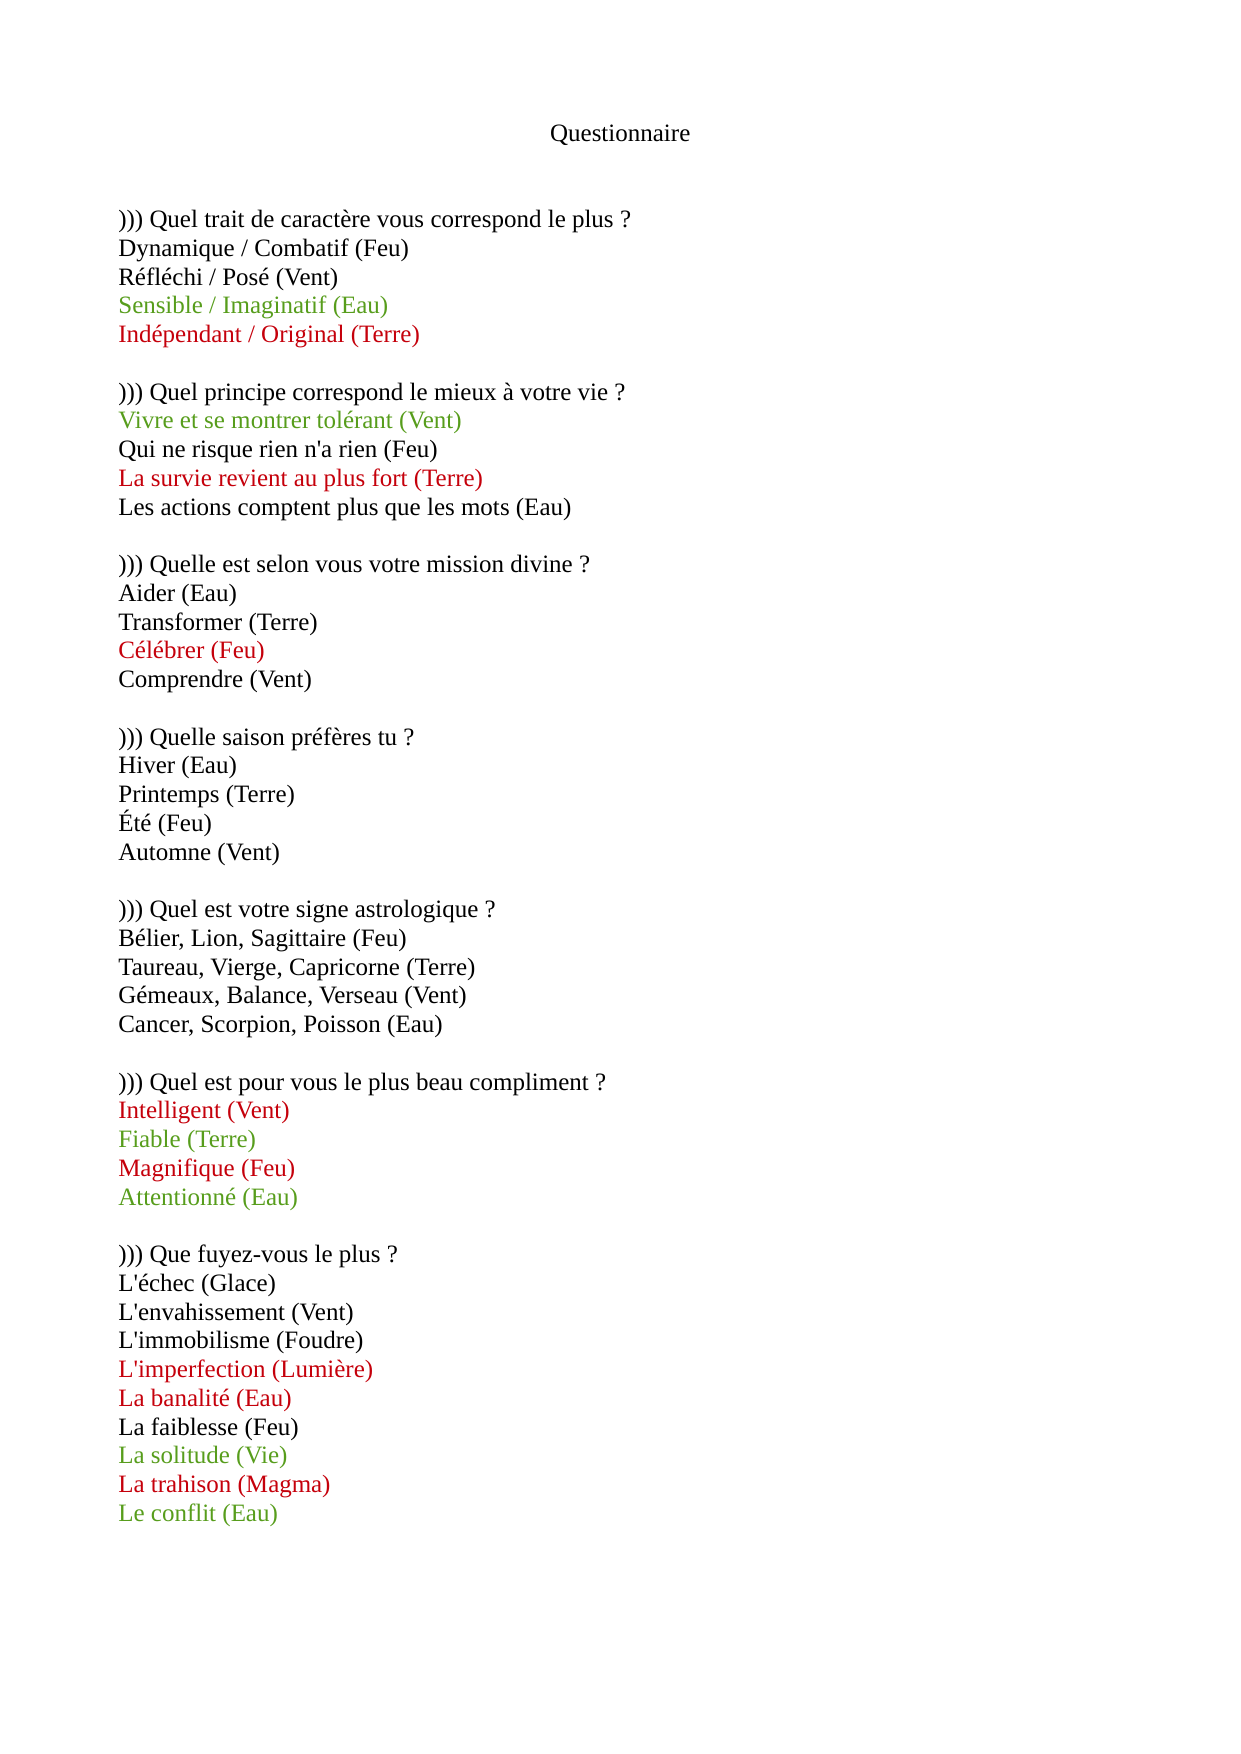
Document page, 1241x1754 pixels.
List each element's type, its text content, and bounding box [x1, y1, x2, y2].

text Transformer (Terre) [118, 607, 1122, 636]
text ))) Quel est pour vous le plus beau compliment ? [118, 1067, 1122, 1096]
text La faiblesse (Feu) [118, 1412, 1122, 1441]
text L'immobilisme (Foudre) [118, 1326, 1122, 1354]
text Cancer, Scorpion, Poisson (Eau) [118, 1009, 1122, 1038]
text Intelligent (Vent) [118, 1096, 1122, 1124]
text Réfléchi / Posé (Vent) [118, 262, 1122, 291]
text ))) Que fuyez-vous le plus ? [118, 1239, 1122, 1268]
text La banalité (Eau) [118, 1383, 1122, 1412]
text Sensible / Imaginatif (Eau) [118, 291, 1122, 319]
text Le conflit (Eau) [118, 1498, 1122, 1527]
text ))) Quel trait de caractère vous correspond le plus ? [118, 204, 1122, 233]
text Questionnaire [118, 118, 1122, 147]
text Bélier, Lion, Sagittaire (Feu) [118, 923, 1122, 952]
text Magnifique (Feu) [118, 1153, 1122, 1182]
text L'échec (Glace) [118, 1268, 1122, 1297]
text Gémeaux, Balance, Verseau (Vent) [118, 981, 1122, 1009]
text Qui ne risque rien n'a rien (Feu) [118, 434, 1122, 463]
text Automne (Vent) [118, 837, 1122, 866]
text Célébrer (Feu) [118, 636, 1122, 664]
text L'envahissement (Vent) [118, 1297, 1122, 1326]
text Été (Feu) [118, 808, 1122, 837]
text Aider (Eau) [118, 578, 1122, 607]
text ))) Quelle est selon vous votre mission divine ? [118, 549, 1122, 578]
text La survie revient au plus fort (Terre) [118, 463, 1122, 492]
text Comprendre (Vent) [118, 664, 1122, 693]
text ))) Quel est votre signe astrologique ? [118, 894, 1122, 923]
text La solitude (Vie) [118, 1441, 1122, 1469]
text La trahison (Magma) [118, 1469, 1122, 1498]
text Attentionné (Eau) [118, 1182, 1122, 1211]
text Fiable (Terre) [118, 1124, 1122, 1153]
text Printemps (Terre) [118, 779, 1122, 808]
text Dynamique / Combatif (Feu) [118, 233, 1122, 262]
text Taureau, Vierge, Capricorne (Terre) [118, 952, 1122, 981]
text ))) Quel principe correspond le mieux à votre vie ? [118, 377, 1122, 406]
text Vivre et se montrer tolérant (Vent) [118, 406, 1122, 434]
text Indépendant / Original (Terre) [118, 319, 1122, 348]
text L'imperfection (Lumière) [118, 1354, 1122, 1383]
text Hiver (Eau) [118, 751, 1122, 779]
text ))) Quelle saison préfères tu ? [118, 722, 1122, 751]
text Les actions comptent plus que les mots (Eau) [118, 492, 1122, 521]
